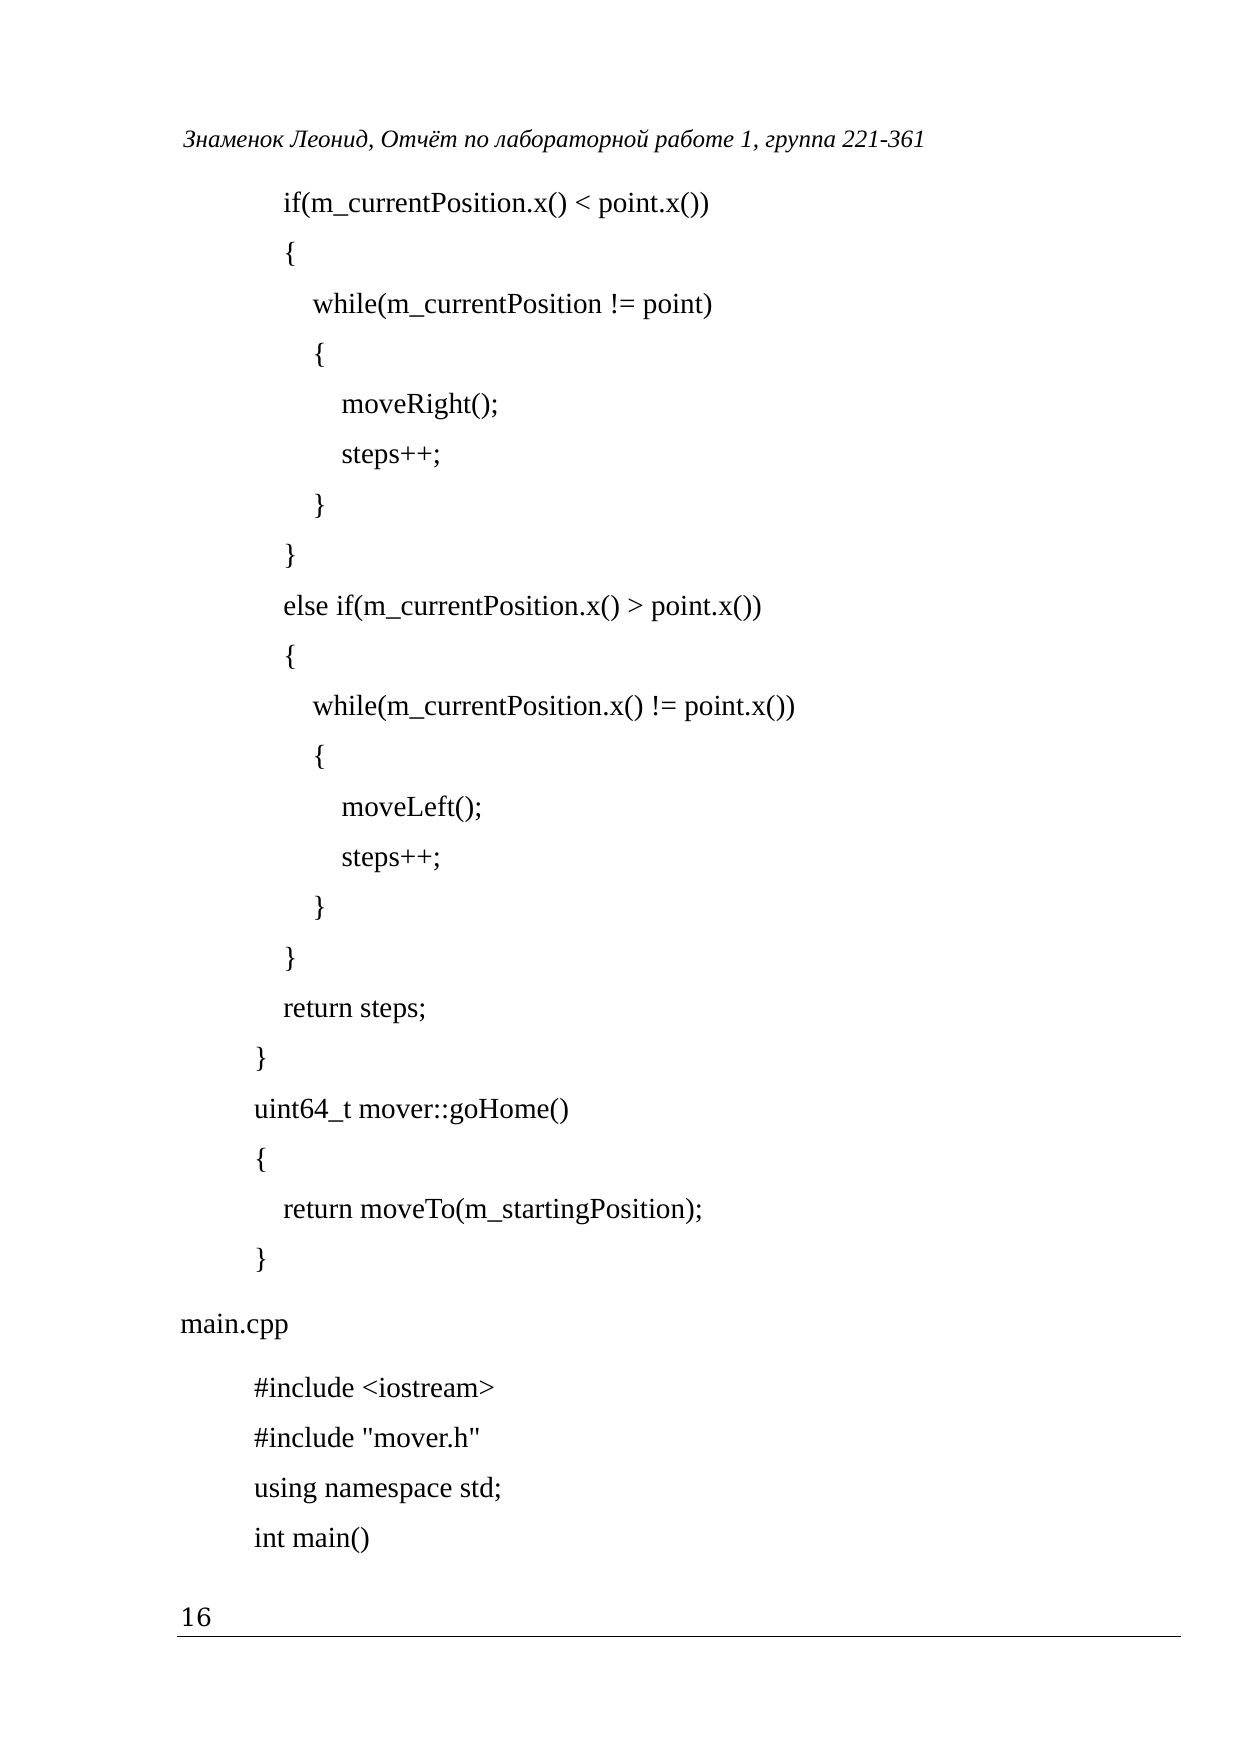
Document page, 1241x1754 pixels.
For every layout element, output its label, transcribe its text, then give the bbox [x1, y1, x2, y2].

text } [180, 487, 1178, 521]
text using namespace std; [180, 1470, 1178, 1504]
subtitle main.cpp [180, 1307, 1178, 1340]
text } [180, 889, 1178, 923]
text moveRight(); [180, 386, 1178, 420]
text } [180, 537, 1178, 571]
text { [180, 235, 1178, 269]
text } [180, 1040, 1178, 1074]
text steps++; [180, 437, 1178, 470]
text if(m_currentPosition.x() < point.x()) [180, 185, 1178, 219]
text return steps; [180, 990, 1178, 1024]
text while(m_currentPosition.x() != point.x()) [180, 688, 1178, 722]
text #include "mover.h" [180, 1420, 1178, 1453]
text steps++; [180, 839, 1178, 873]
text } [180, 1242, 1178, 1275]
text { [180, 1141, 1178, 1174]
text moveLeft(); [180, 789, 1178, 822]
text else if(m_currentPosition.x() > point.x()) [180, 588, 1178, 621]
text uint64_t mover::goHome() [180, 1091, 1178, 1124]
text { [180, 336, 1178, 369]
text #include <iostream> [180, 1370, 1178, 1403]
text return moveTo(m_startingPosition); [180, 1191, 1178, 1225]
text while(m_currentPosition != point) [180, 286, 1178, 319]
text int main() [180, 1521, 1178, 1554]
text { [180, 738, 1178, 772]
text } [180, 940, 1178, 973]
text { [180, 638, 1178, 671]
